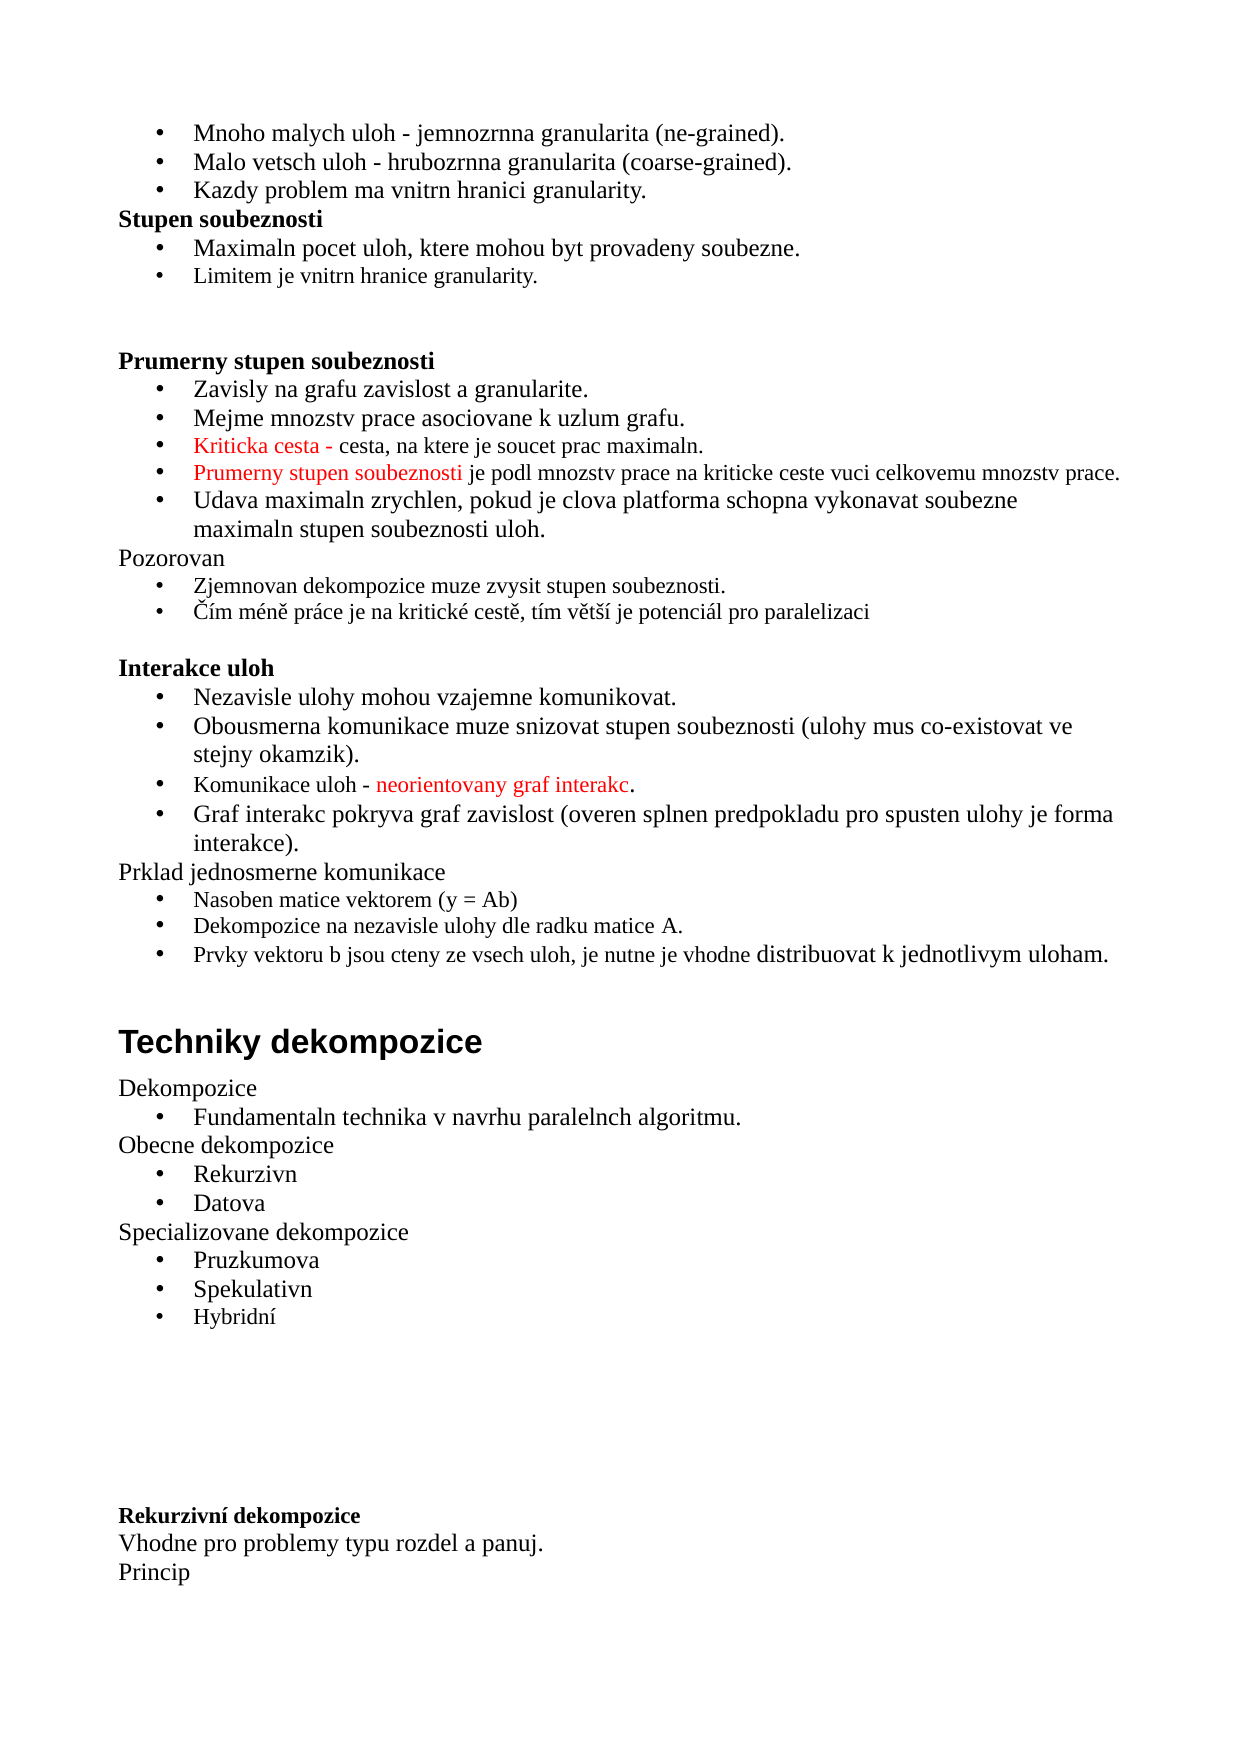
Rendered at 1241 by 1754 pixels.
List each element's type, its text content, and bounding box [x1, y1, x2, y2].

list Graf interakc pokryva graf zavislost (overen splnen predpokladu pro spusten ulohy je forma interakce). [156, 799, 1122, 857]
text Stupen soubeznosti [118, 204, 1122, 233]
list Komunikace uloh - neorientovany graf interakc. [156, 768, 1122, 799]
list Kazdy problem ma vnitrn hranici granularity. [156, 176, 1122, 204]
list Kriticka cesta - cesta, na ktere je soucet prac maximaln. [156, 432, 1122, 459]
list Obousmerna komunikace muze snizovat stupen soubeznosti (ulohy mus co-existovat ve stejny okamzik). [156, 711, 1122, 768]
list Rekurzivn [156, 1159, 1122, 1188]
list Hybridní [156, 1303, 1122, 1329]
list Udava maximaln zrychlen, pokud je clova platforma schopna vykonavat soubezne maximaln stupen soubeznosti uloh. [156, 486, 1122, 543]
list Nezavisle ulohy mohou vzajemne komunikovat. [156, 682, 1122, 711]
text Pozorovan [118, 543, 1122, 572]
subtitle Techniky dekompozice [118, 1022, 1122, 1060]
list Fundamentaln technika v navrhu paralelnch algoritmu. [156, 1102, 1122, 1130]
list Nasoben matice vektorem (y = Ab) [156, 886, 1122, 912]
list Spekulativn [156, 1274, 1122, 1303]
list Prumerny stupen soubeznosti je podl mnozstv prace na kriticke ceste vuci celkovemu mnozstv prace. [156, 459, 1122, 486]
list Pruzkumova [156, 1245, 1122, 1274]
list Zjemnovan dekompozice muze zvysit stupen soubeznosti. [156, 572, 1122, 598]
list Dekompozice na nezavisle ulohy dle radku matice A. [156, 912, 1122, 939]
list Limitem je vnitrn hranice granularity. [156, 262, 1122, 288]
text Dekompozice [118, 1073, 1122, 1102]
text Vhodne pro problemy typu rozdel a panuj. [118, 1528, 1122, 1557]
list Zavisly na grafu zavislost a granularite. [156, 374, 1122, 403]
text Rekurzivní dekompozice [118, 1502, 1122, 1528]
list Mnoho malych uloh - jemnozrnna granularita (ne-grained). [156, 118, 1122, 147]
text Prumerny stupen soubeznosti [118, 346, 1122, 374]
list Datova [156, 1188, 1122, 1217]
list Mejme mnozstv prace asociovane k uzlum grafu. [156, 403, 1122, 432]
text Princip [118, 1557, 1122, 1586]
list Malo vetsch uloh - hrubozrnna granularita (coarse-grained). [156, 147, 1122, 176]
list Čím méně práce je na kritické cestě, tím větší je potenciál pro paralelizaci [156, 598, 1122, 624]
text Interakce uloh [118, 653, 1122, 682]
list Prvky vektoru b jsou cteny ze vsech uloh, je nutne je vhodne distribuovat k jednotlivym uloham. [156, 939, 1122, 968]
text Obecne dekompozice [118, 1130, 1122, 1159]
text Specializovane dekompozice [118, 1217, 1122, 1245]
list Maximaln pocet uloh, ktere mohou byt provadeny soubezne. [156, 233, 1122, 262]
text Prklad jednosmerne komunikace [118, 857, 1122, 886]
